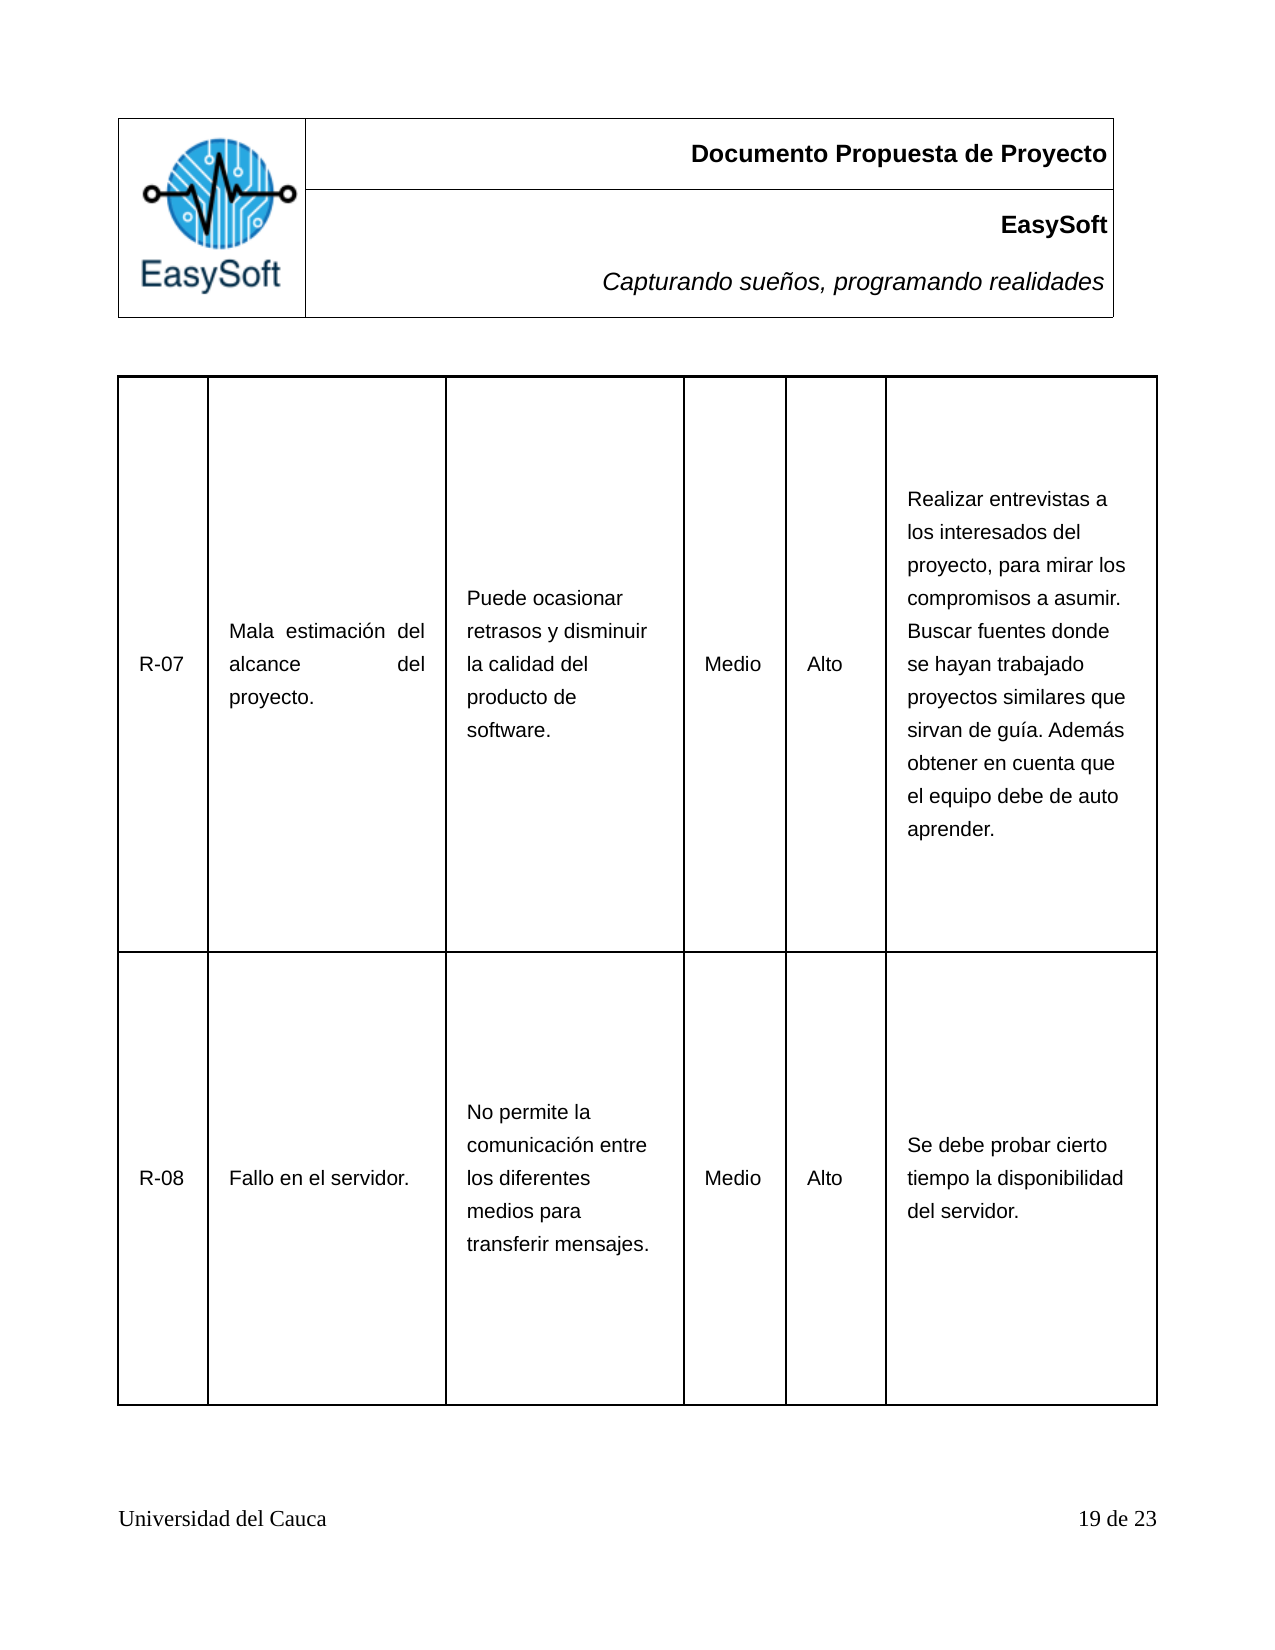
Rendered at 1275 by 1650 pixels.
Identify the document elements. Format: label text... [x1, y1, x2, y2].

table_cell Fallo en el servidor. [209, 953, 445, 1403]
table_cell Alto [787, 953, 885, 1403]
table_cell R-07 [119, 378, 207, 951]
table_cell No permite la comunicación entre los diferentes medios para transferir mensajes. [447, 953, 683, 1403]
table_cell Medio [685, 953, 785, 1403]
picture [123, 124, 300, 312]
table_cell Realizar entrevistas a los interesados del proyecto, para mirar los compromisos a asumir. Buscar fuentes donde se hayan trabajado proyectos similares que sirvan de guía. Además obtener en cuenta que el equipo debe de auto aprender. [887, 378, 1156, 951]
table_cell Alto [787, 378, 885, 951]
table_cell Mala estimación del alcance del proyecto. [209, 378, 445, 951]
table_cell Puede ocasionar retrasos y disminuir la calidad del producto de software. [447, 378, 683, 951]
table_cell Medio [685, 378, 785, 951]
table_cell R-08 [119, 953, 207, 1403]
table_cell Se debe probar cierto tiempo la disponibilidad del servidor. [887, 953, 1156, 1403]
